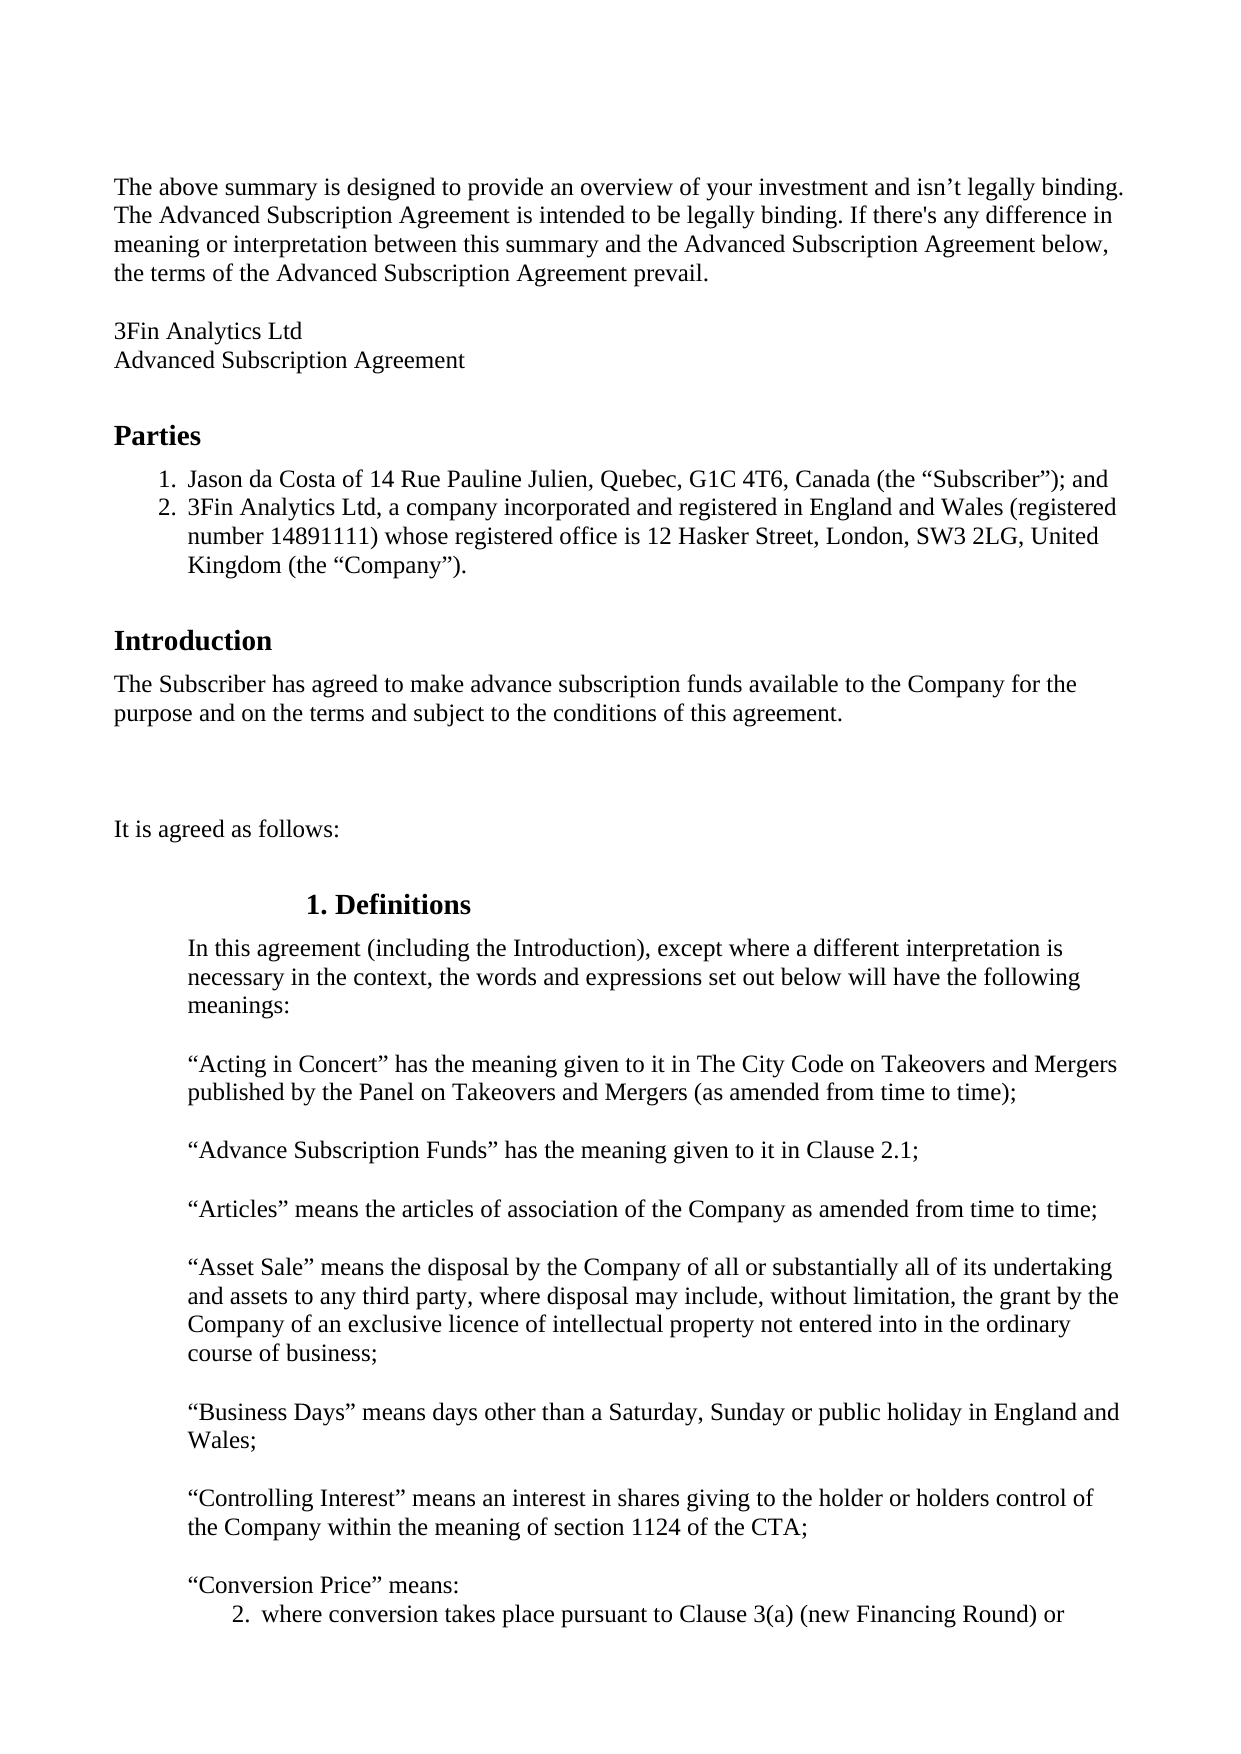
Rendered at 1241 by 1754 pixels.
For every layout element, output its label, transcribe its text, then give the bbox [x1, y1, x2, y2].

text The Subscriber has agreed to make advance subscription funds available to the Company for the purpose and on the terms and subject to the conditions of this agreement. [113, 669, 1127, 726]
text 3Fin Analytics Ltd [113, 316, 1127, 345]
list 3Fin Analytics Ltd, a company incorporated and registered in England and Wales (registered number 14891111) whose registered office is 12 Hasker Street, London, SW3 2LG, United Kingdom (the “Company”). [158, 492, 1127, 579]
list In this agreement (including the Introduction), except where a different interpretation is necessary in the context, the words and expressions set out below will have the following meanings: [158, 933, 1127, 1019]
subtitle Parties [113, 418, 1127, 451]
list “Business Days” means days other than a Saturday, Sunday or public holiday in England and Wales; [158, 1397, 1127, 1454]
subtitle Definitions [306, 887, 1127, 920]
list “Asset Sale” means the disposal by the Company of all or substantially all of its undertaking and assets to any third party, where disposal may include, without limitation, the grant by the Company of an exclusive licence of intellectual property not entered into in the ordinary course of business; [158, 1252, 1127, 1367]
list “Articles” means the articles of association of the Company as amended from time to time; [158, 1194, 1127, 1223]
text Advanced Subscription Agreement [113, 345, 1127, 374]
list “Acting in Concert” has the meaning given to it in The City Code on Takeovers and Mergers published by the Panel on Takeovers and Mergers (as amended from time to time); [158, 1049, 1127, 1106]
list where conversion takes place pursuant to Clause 3(a) (new Financing Round) or [232, 1599, 1127, 1628]
text The above summary is designed to provide an overview of your investment and isn’t legally binding. The Advanced Subscription Agreement is intended to be legally binding. If there's any difference in meaning or interpretation between this summary and the Advanced Subscription Agreement below, the terms of the Advanced Subscription Agreement prevail. [113, 172, 1127, 287]
text It is agreed as follows: [113, 814, 1127, 843]
list Jason da Costa of 14 Rue Pauline Julien, Quebec, G1C 4T6, Canada (the “Subscriber”); and [158, 464, 1127, 492]
list “Conversion Price” means: [158, 1571, 1127, 1599]
list “Advance Subscription Funds” has the meaning given to it in Clause 2.1; [158, 1136, 1127, 1164]
subtitle Introduction [113, 623, 1127, 656]
list “Controlling Interest” means an interest in shares giving to the holder or holders control of the Company within the meaning of section 1124 of the CTA; [158, 1483, 1127, 1541]
